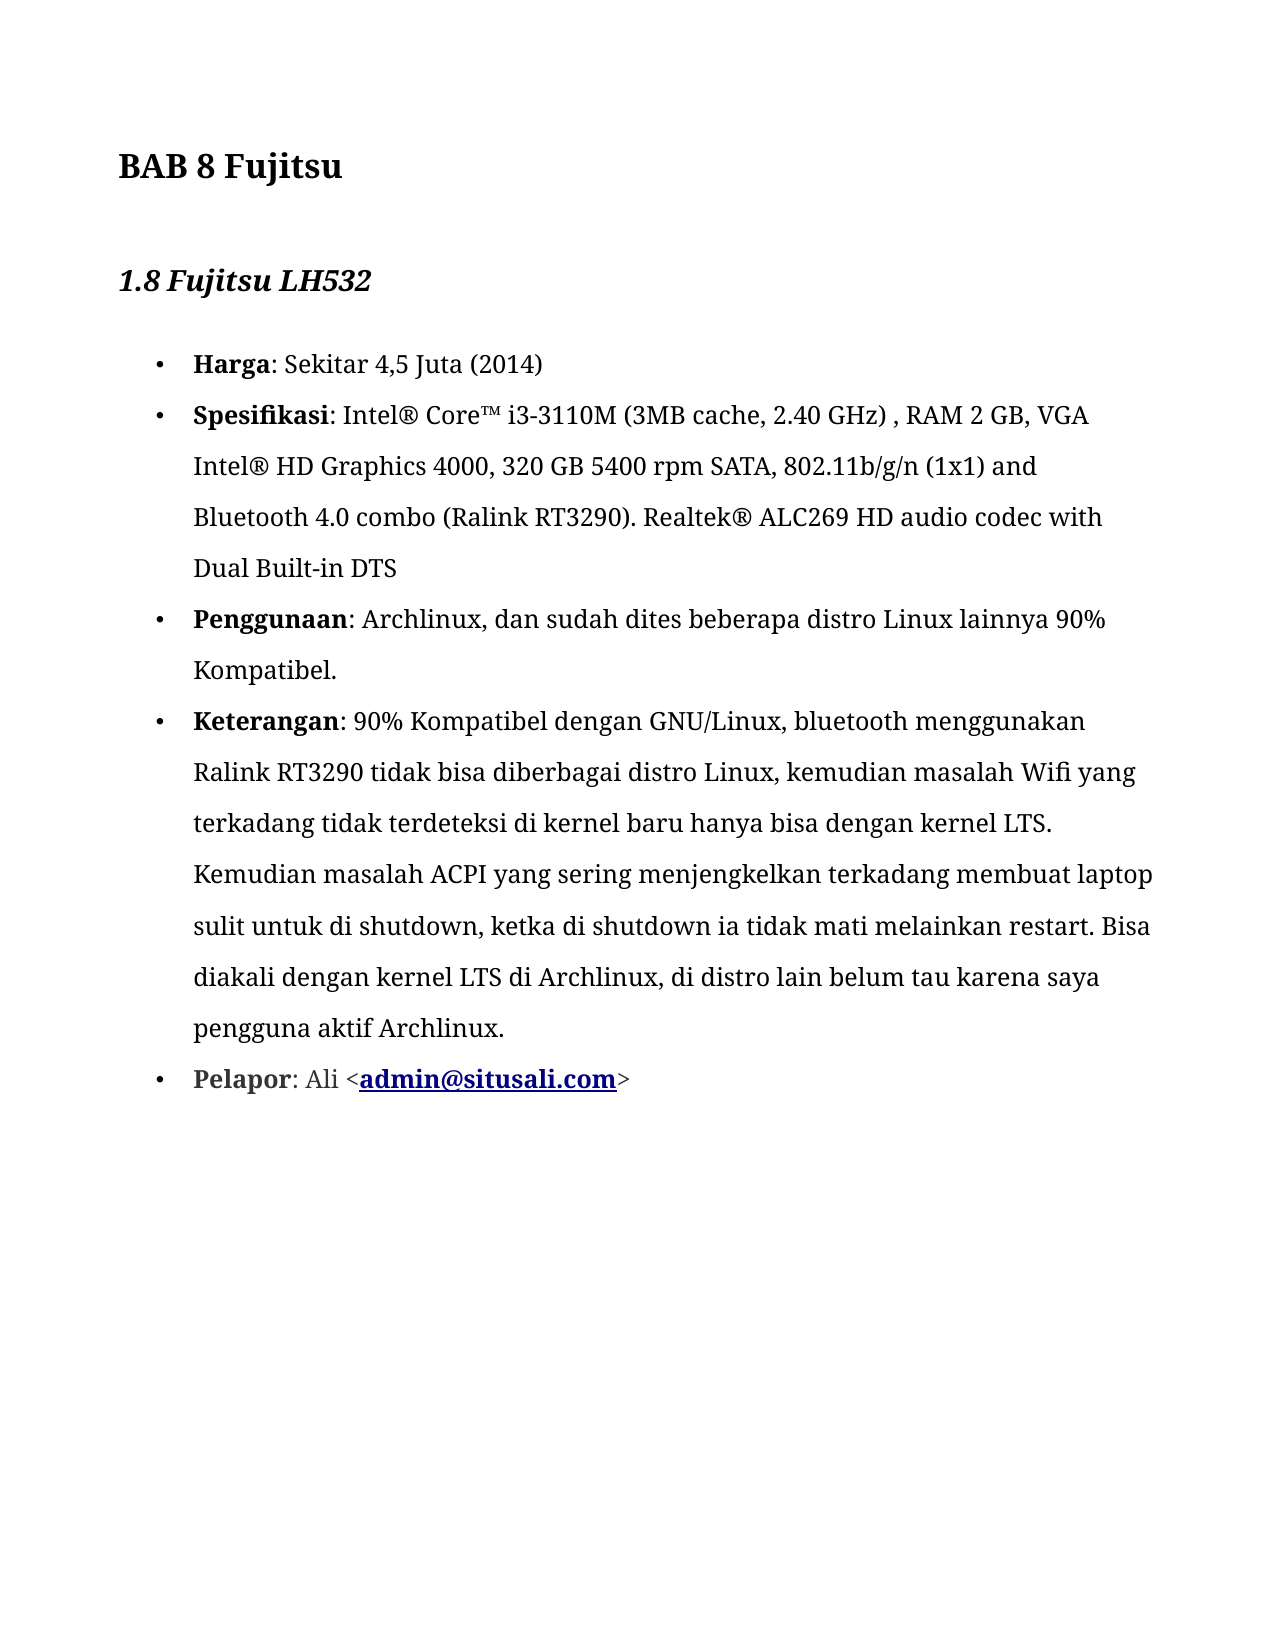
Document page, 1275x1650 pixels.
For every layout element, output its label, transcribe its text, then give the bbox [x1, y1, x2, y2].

list Pelapor: Ali <admin@situsali.com> [156, 1061, 1157, 1095]
list Penggunaan: Archlinux, dan sudah dites beberapa distro Linux lainnya 90% Kompatibel. [156, 602, 1157, 687]
subtitle 1.8 Fujitsu LH532 [118, 260, 1157, 300]
list Spesifikasi: Intel® Core™ i3-3110M (3MB cache, 2.40 GHz) , RAM 2 GB, VGA Intel® HD Graphics 4000, 320 GB 5400 rpm SATA, 802.11b/g/n (1x1) and Bluetooth 4.0 combo (Ralink RT3290). Realtek® ALC269 HD audio codec with Dual Built-in DTS [156, 398, 1157, 585]
list Keterangan: 90% Kompatibel dengan GNU/Linux, bluetooth menggunakan Ralink RT3290 tidak bisa diberbagai distro Linux, kemudian masalah Wifi yang terkadang tidak terdeteksi di kernel baru hanya bisa dengan kernel LTS. Kemudian masalah ACPI yang sering menjengkelkan terkadang membuat laptop sulit untuk di shutdown, ketka di shutdown ia tidak mati melainkan restart. Bisa diakali dengan kernel LTS di Archlinux, di distro lain belum tau karena saya pengguna aktif Archlinux. [156, 704, 1157, 1044]
list Harga: Sekitar 4,5 Juta (2014) [156, 347, 1157, 381]
subtitle BAB 8 Fujitsu [118, 143, 1157, 189]
